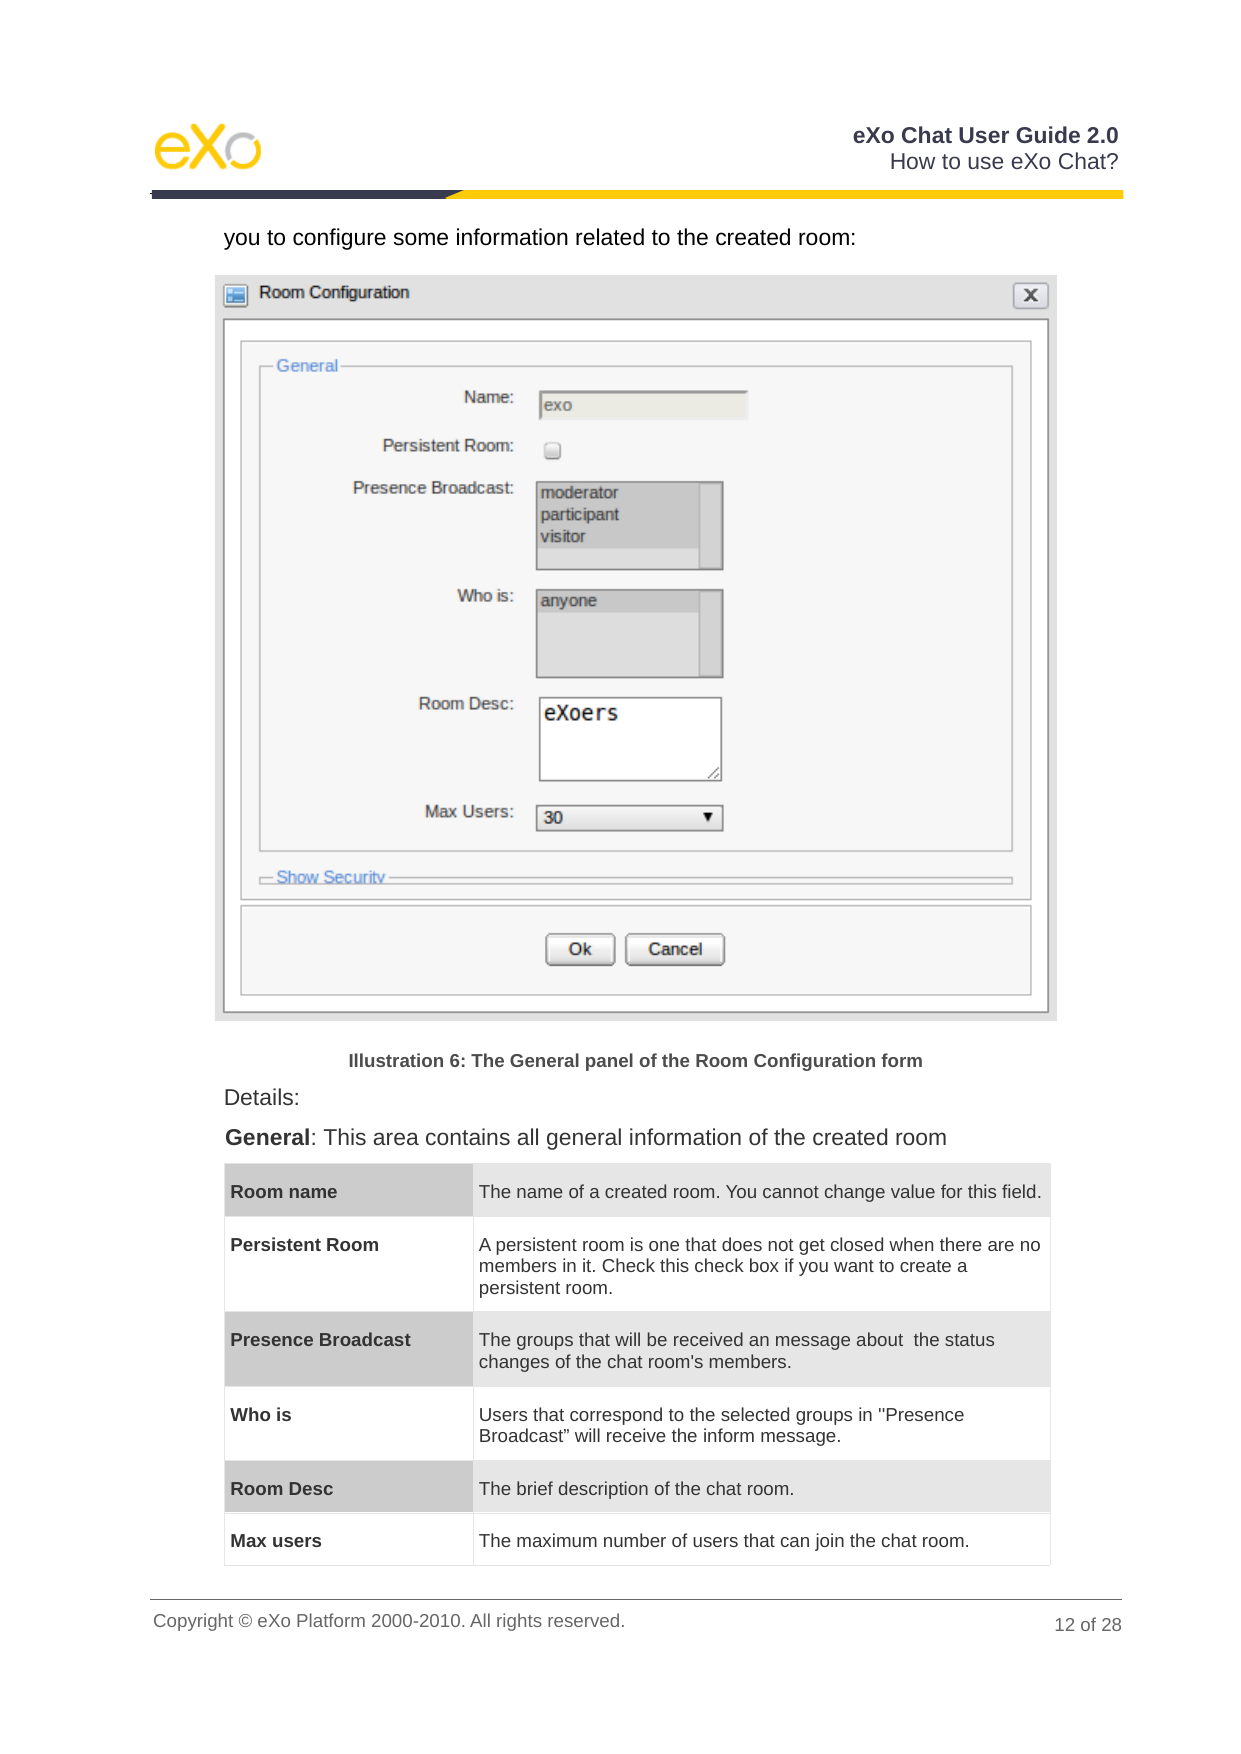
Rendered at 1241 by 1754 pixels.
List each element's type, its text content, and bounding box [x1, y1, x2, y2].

table_header Room name [225, 1164, 473, 1216]
picture [214, 275, 1057, 1021]
picture [155, 123, 262, 170]
table_cell The maximum number of users that can join the chat room. [474, 1514, 1050, 1565]
table_cell The brief description of the chat room. [474, 1461, 1050, 1512]
text you to configure some information related to the created room: [223, 223, 1122, 250]
table_cell Max users [225, 1514, 473, 1565]
text [206, 275, 214, 350]
picture [151, 190, 1124, 199]
table_cell Room Desc [225, 1461, 473, 1512]
table_cell A persistent room is one that does not get closed when there are no members in it. Check this check box if you want to create a persistent room. [474, 1217, 1050, 1311]
table_cell Presence Broadcast [225, 1312, 473, 1386]
table_cell Persistent Room [225, 1217, 473, 1311]
text Details: [223, 263, 1122, 1111]
table_cell The groups that will be received an message about the status changes of the chat room's members. [474, 1312, 1050, 1386]
table_header The name of a created room. You cannot change value for this field. [474, 1164, 1050, 1216]
list General: This area contains all general information of the created room [187, 1124, 1122, 1150]
text Illustration 6: The General panel of the Room Configuration form [206, 350, 1066, 1071]
table_cell Users that correspond to the selected groups in ''Presence Broadcast” will receive the inform message. [474, 1387, 1050, 1460]
table_cell Who is [225, 1387, 473, 1460]
